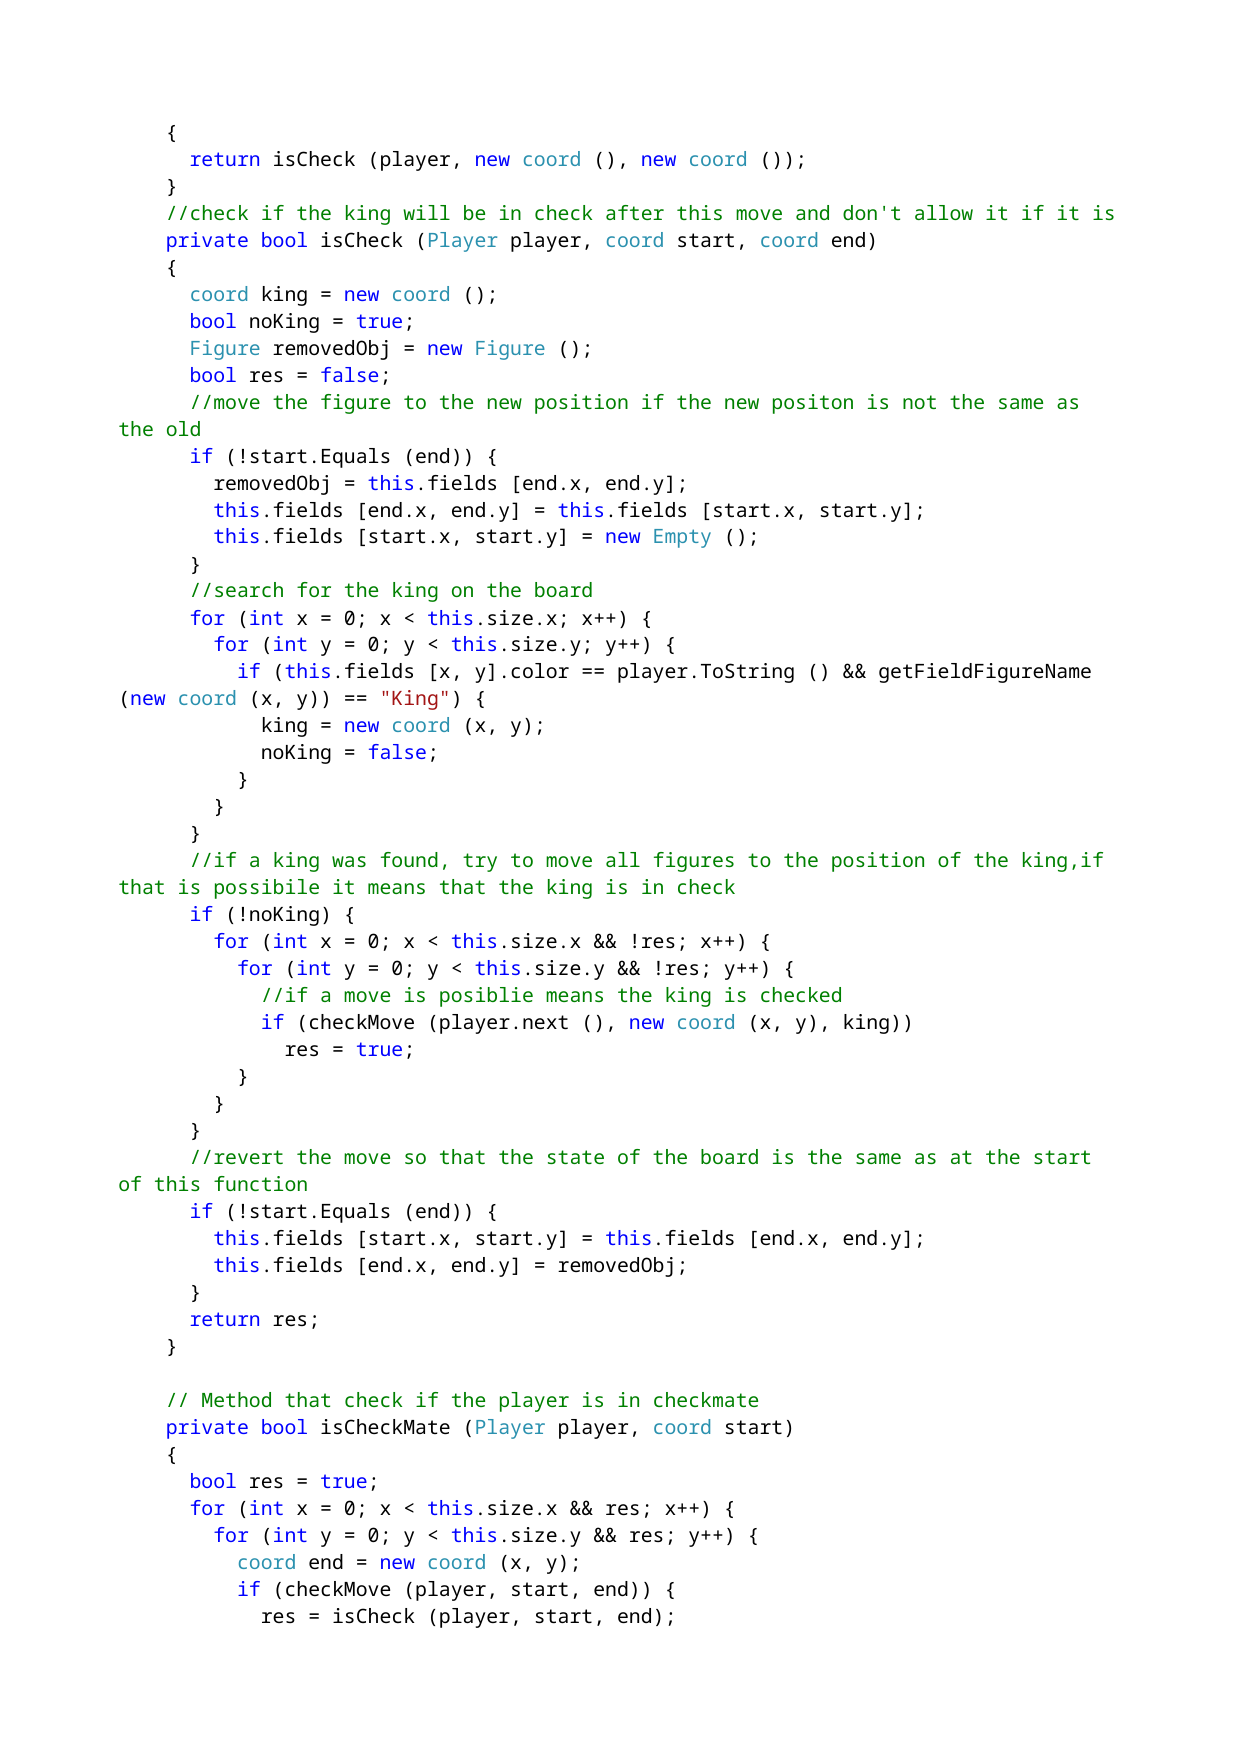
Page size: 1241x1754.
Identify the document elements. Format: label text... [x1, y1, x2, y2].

text if (checkMove (player, start, end)) { [118, 1575, 1122, 1602]
text for (int y = 0; y < this.size.y; y++) { [118, 631, 1122, 658]
text } [118, 819, 1122, 847]
text { [118, 253, 1122, 280]
text coord king = new coord (); [118, 280, 1122, 307]
text } [118, 793, 1122, 819]
text this.fields [start.x, start.y] = this.fields [end.x, end.y]; [118, 1224, 1122, 1251]
text this.fields [end.x, end.y] = removedObj; [118, 1251, 1122, 1278]
text bool res = false; [118, 361, 1122, 388]
text res = isCheck (player, start, end); [118, 1602, 1122, 1629]
text if (this.fields [x, y].color == player.ToString () && getFieldFigureName (new coord (x, y)) == "King") { [118, 658, 1122, 712]
text noKing = false; [118, 739, 1122, 766]
text } [118, 1062, 1122, 1089]
text } [118, 1332, 1122, 1359]
text bool noKing = true; [118, 307, 1122, 334]
text { [118, 118, 1122, 145]
text } [118, 1089, 1122, 1116]
text } [118, 1116, 1122, 1143]
text res = true; [118, 1035, 1122, 1062]
text removedObj = this.fields [end.x, end.y]; [118, 469, 1122, 496]
text this.fields [start.x, start.y] = new Empty (); [118, 523, 1122, 550]
text if (checkMove (player.next (), new coord (x, y), king)) [118, 1008, 1122, 1035]
text coord end = new coord (x, y); [118, 1548, 1122, 1575]
text //if a king was found, try to move all figures to the position of the king,if that is possibile it means that the king is in check [118, 847, 1122, 901]
text } [118, 550, 1122, 577]
text //check if the king will be in check after this move and don't allow it if it is [118, 199, 1122, 226]
text } [118, 766, 1122, 793]
text this.fields [end.x, end.y] = this.fields [start.x, start.y]; [118, 496, 1122, 523]
text //if a move is posiblie means the king is checked [118, 981, 1122, 1008]
text return isCheck (player, new coord (), new coord ()); [118, 145, 1122, 172]
text if (!start.Equals (end)) { [118, 1197, 1122, 1224]
text for (int x = 0; x < this.size.x; x++) { [118, 604, 1122, 631]
text private bool isCheckMate (Player player, coord start) [118, 1413, 1122, 1440]
text } [118, 172, 1122, 199]
text bool res = true; [118, 1467, 1122, 1494]
text //revert the move so that the state of the board is the same as at the start of this function [118, 1143, 1122, 1197]
text //move the figure to the new position if the new positon is not the same as the old [118, 388, 1122, 442]
text for (int x = 0; x < this.size.x && res; x++) { [118, 1494, 1122, 1521]
text Figure removedObj = new Figure (); [118, 334, 1122, 361]
text //search for the king on the board [118, 577, 1122, 604]
text // Method that check if the player is in checkmate [118, 1386, 1122, 1413]
text { [118, 1440, 1122, 1467]
text for (int y = 0; y < this.size.y && res; y++) { [118, 1521, 1122, 1548]
text private bool isCheck (Player player, coord start, coord end) [118, 226, 1122, 253]
text for (int x = 0; x < this.size.x && !res; x++) { [118, 927, 1122, 954]
text } [118, 1278, 1122, 1305]
text return res; [118, 1305, 1122, 1332]
text king = new coord (x, y); [118, 712, 1122, 739]
text if (!start.Equals (end)) { [118, 442, 1122, 469]
text if (!noKing) { [118, 901, 1122, 927]
text for (int y = 0; y < this.size.y && !res; y++) { [118, 954, 1122, 981]
